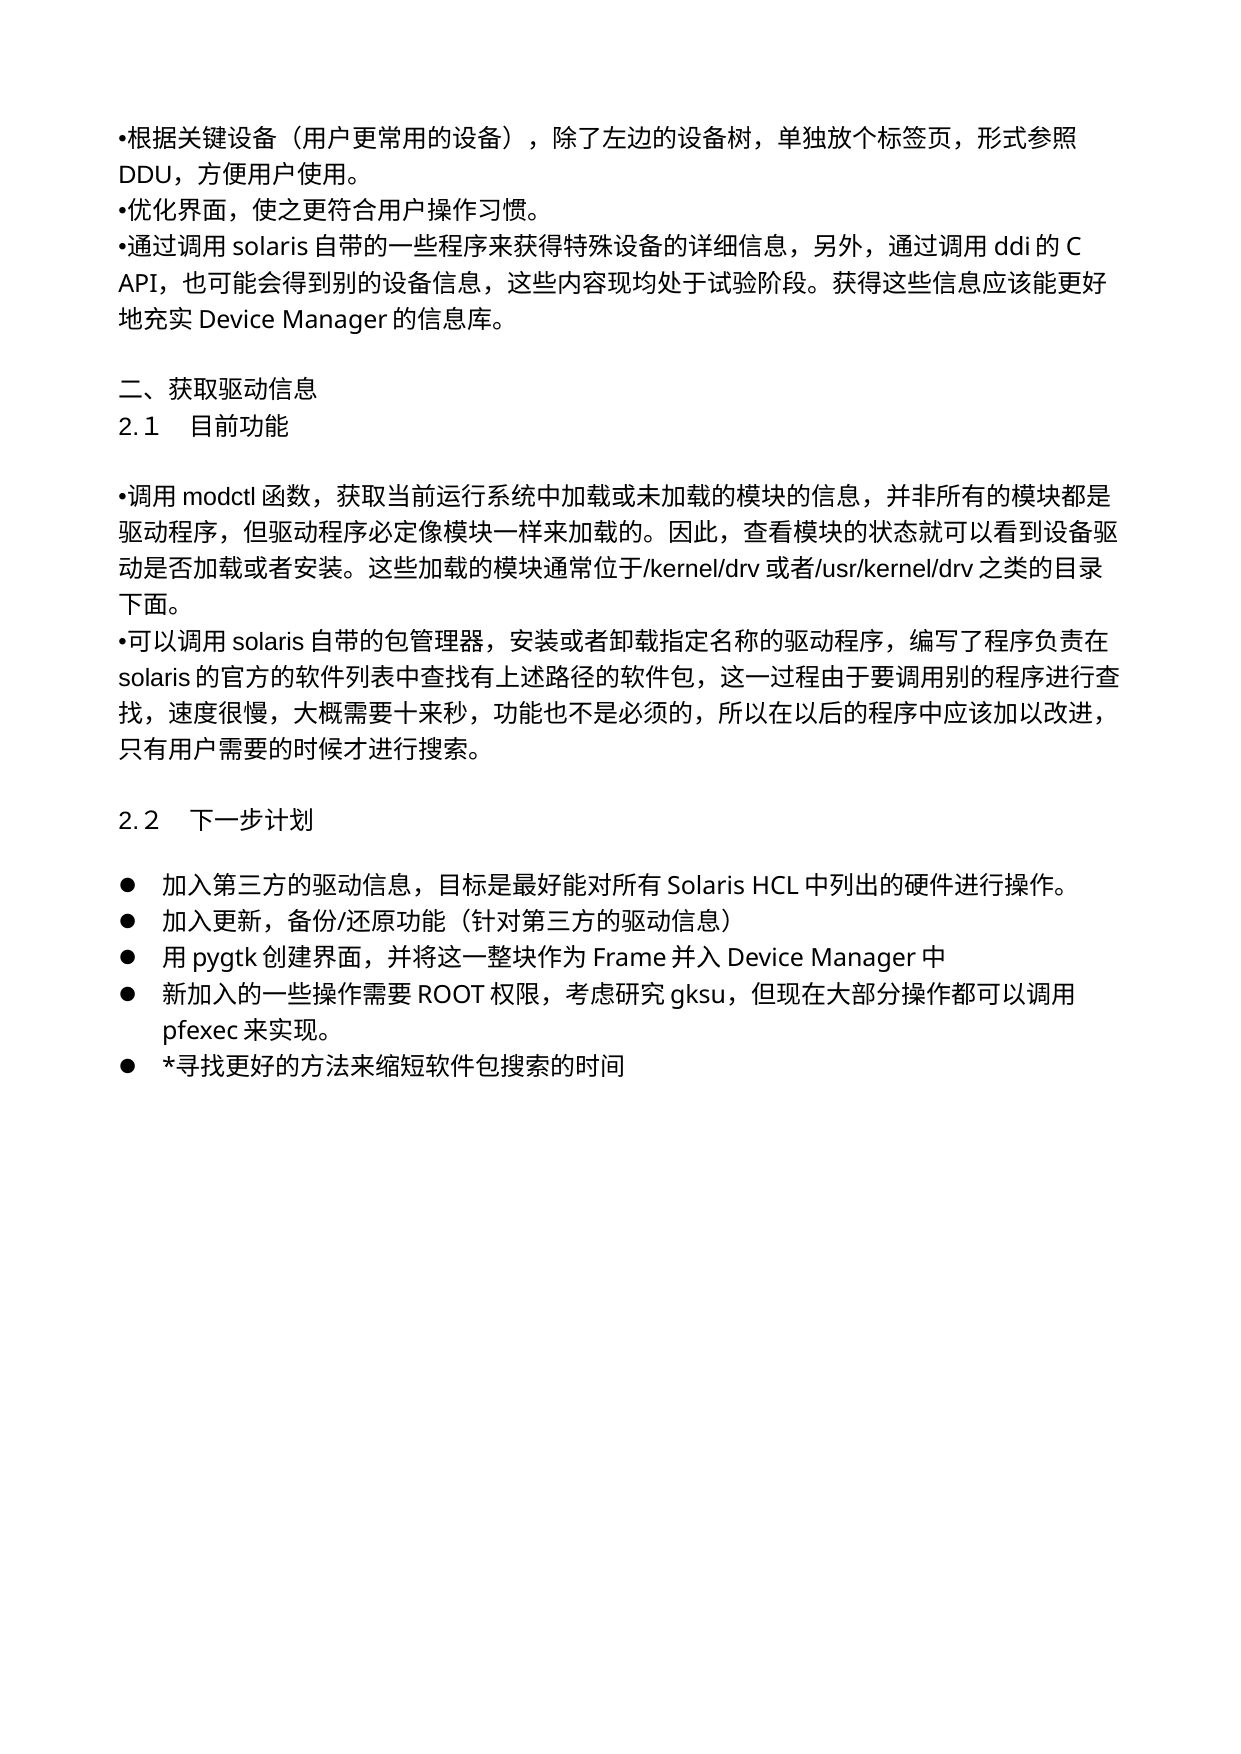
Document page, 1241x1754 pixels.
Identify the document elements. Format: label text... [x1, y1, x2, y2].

list 根据关键设备（用户更常用的设备），除了左边的设备树，单独放个标签页，形式参照DDU，方便用户使用。 [118, 118, 1122, 191]
list 通过调用solaris自带的一些程序来获得特殊设备的详细信息，另外，通过调用ddi的C API，也可能会得到别的设备信息，这些内容现均处于试验阶段。获得这些信息应该能更好地充实Device Manager的信息库。 [118, 227, 1122, 336]
list 优化界面，使之更符合用户操作习惯。 [118, 191, 1122, 227]
list 可以调用solaris自带的包管理器，安装或者卸载指定名称的驱动程序，编写了程序负责在solaris的官方的软件列表中查找有上述路径的软件包，这一过程由于要调用别的程序进行查找，速度很慢，大概需要十来秒，功能也不是必须的，所以在以后的程序中应该加以改进，只有用户需要的时候才进行搜索。 [118, 621, 1122, 766]
list *寻找更好的方法来缩短软件包搜索的时间 [118, 1047, 1122, 1083]
text 2.１ 目前功能 [118, 406, 1122, 442]
list 加入第三方的驱动信息，目标是最好能对所有Solaris HCL中列出的硬件进行操作。 [118, 865, 1122, 902]
list 调用modctl函数，获取当前运行系统中加载或未加载的模块的信息，并非所有的模块都是驱动程序，但驱动程序必定像模块一样来加载的。因此，查看模块的状态就可以看到设备驱动是否加载或者安装。这些加载的模块通常位于/kernel/drv或者/usr/kernel/drv之类的目录下面。 [118, 476, 1122, 621]
list 新加入的一些操作需要ROOT权限，考虑研究gksu，但现在大部分操作都可以调用pfexec来实现。 [118, 974, 1122, 1047]
list 加入更新，备份/还原功能（针对第三方的驱动信息） [118, 902, 1122, 938]
list 用pygtk创建界面，并将这一整块作为Frame并入Device Manager中 [118, 938, 1122, 974]
text 二、获取驱动信息 [118, 370, 1122, 406]
text 2.２ 下一步计划 [118, 800, 1122, 837]
